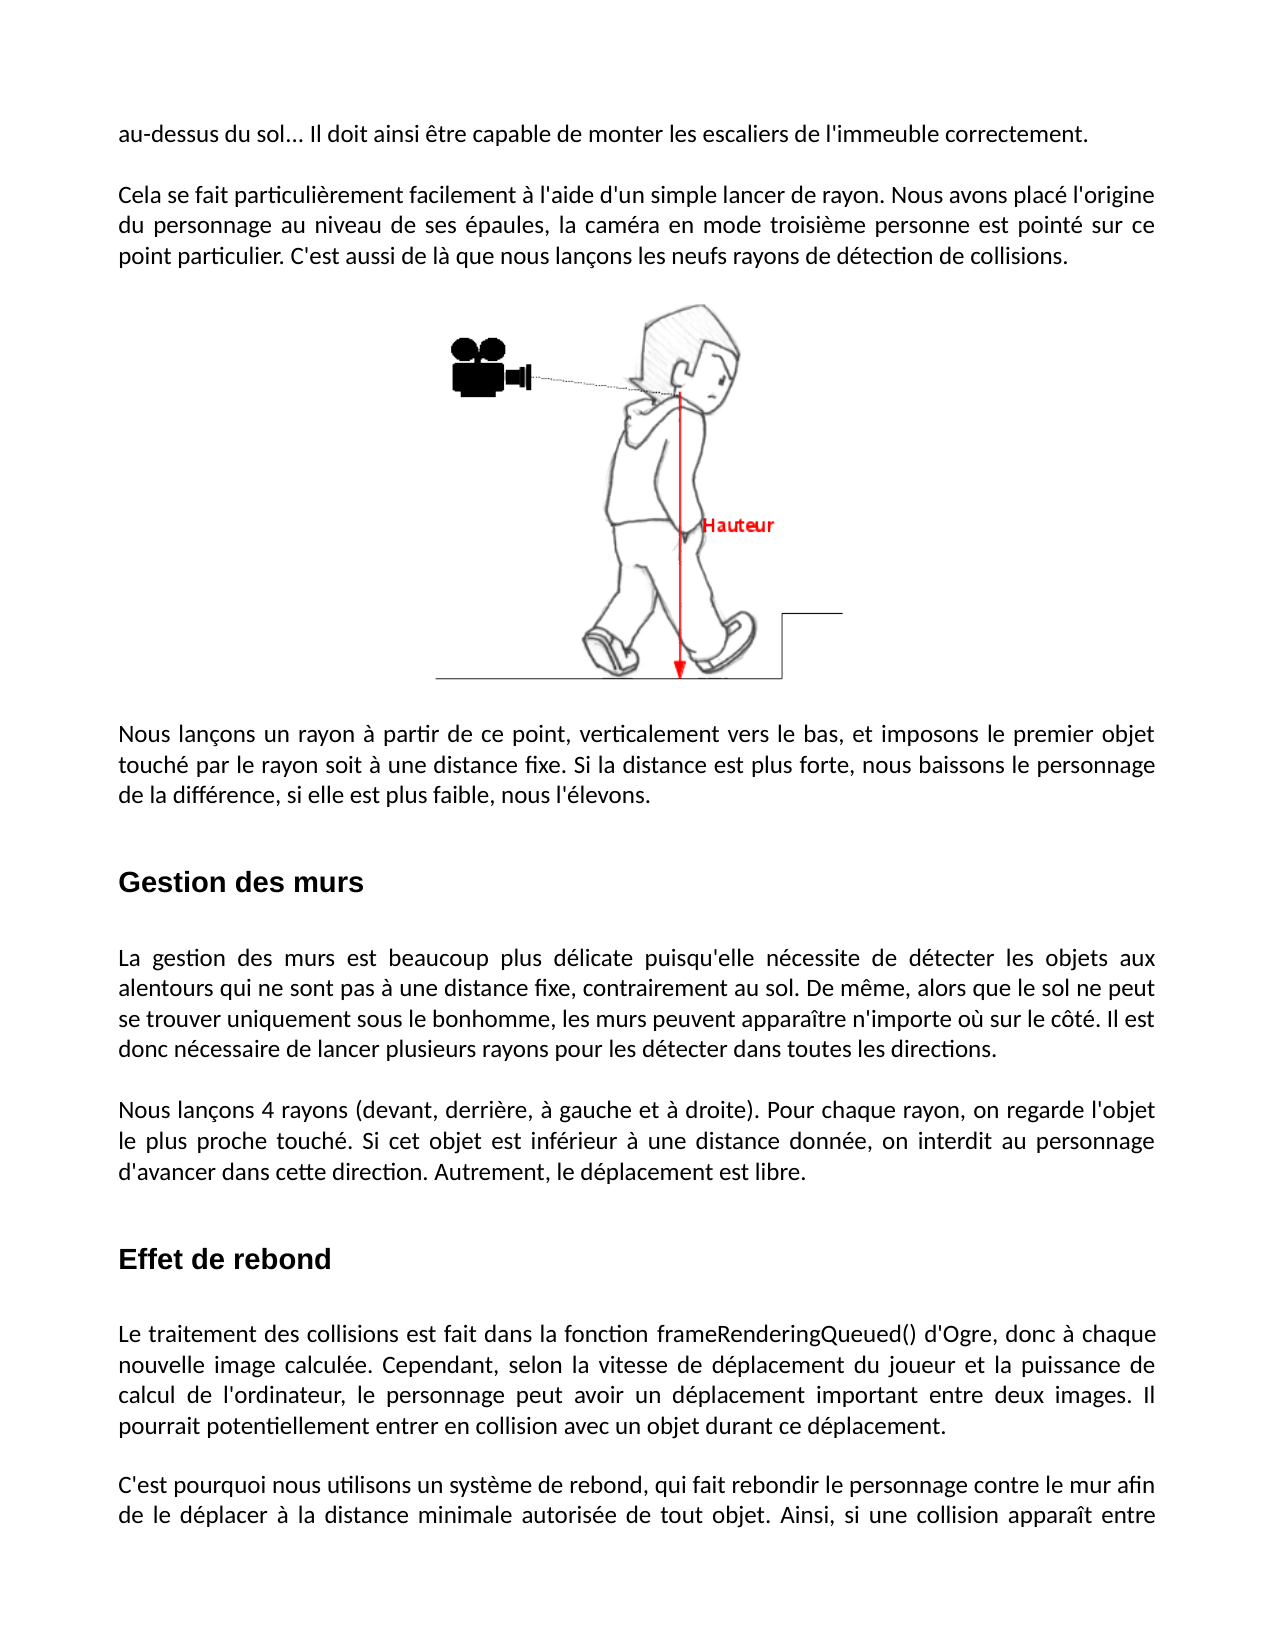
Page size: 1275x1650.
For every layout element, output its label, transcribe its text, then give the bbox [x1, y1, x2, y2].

text Nous lançons un rayon à partir de ce point, verticalement vers le bas, et imposons le premier objet touché par le rayon soit à une distance fixe. Si la distance est plus forte, nous baissons le personnage de la différence, si elle est plus faible, nous l'élevons. [118, 718, 1157, 810]
text Nous lançons 4 rayons (devant, derrière, à gauche et à droite). Pour chaque rayon, on regarde l'objet le plus proche touché. Si cet objet est inférieur à une distance donnée, on interdit au personnage d'avancer dans cette direction. Autrement, le déplacement est libre. [118, 1095, 1157, 1186]
text C'est pourquoi nous utilisons un système de rebond, qui fait rebondir le personnage contre le mur afin de le déplacer à la distance minimale autorisée de tout objet. Ainsi, si une collision apparaît entre [118, 1469, 1157, 1530]
text Cela se fait particulièrement facilement à l'aide d'un simple lancer de rayon. Nous avons placé l'origine du personnage au niveau de ses épaules, la caméra en mode troisième personne est pointé sur ce point particulier. C'est aussi de là que nous lançons les neufs rayons de détection de collisions. [118, 179, 1157, 271]
subtitle Gestion des murs [118, 866, 1157, 899]
subtitle Effet de rebond [118, 1242, 1157, 1275]
picture [432, 285, 843, 688]
text La gestion des murs est beaucoup plus délicate puisqu'elle nécessite de détecter les objets aux alentours qui ne sont pas à une distance fixe, contrairement au sol. De même, alors que le sol ne peut se trouver uniquement sous le bonhomme, les murs peuvent apparaître n'importe où sur le côté. Il est donc nécessaire de lancer plusieurs rayons pour les détecter dans toutes les directions. [118, 942, 1157, 1064]
text au-dessus du sol... Il doit ainsi être capable de monter les escaliers de l'immeuble correctement. [118, 118, 1157, 149]
text Le traitement des collisions est fait dans la fonction frameRenderingQueued() d'Ogre, donc à chaque nouvelle image calculée. Cependant, selon la vitesse de déplacement du joueur et la puissance de calcul de l'ordinateur, le personnage peut avoir un déplacement important entre deux images. Il pourrait potentiellement entrer en collision avec un objet durant ce déplacement. [118, 1318, 1157, 1440]
